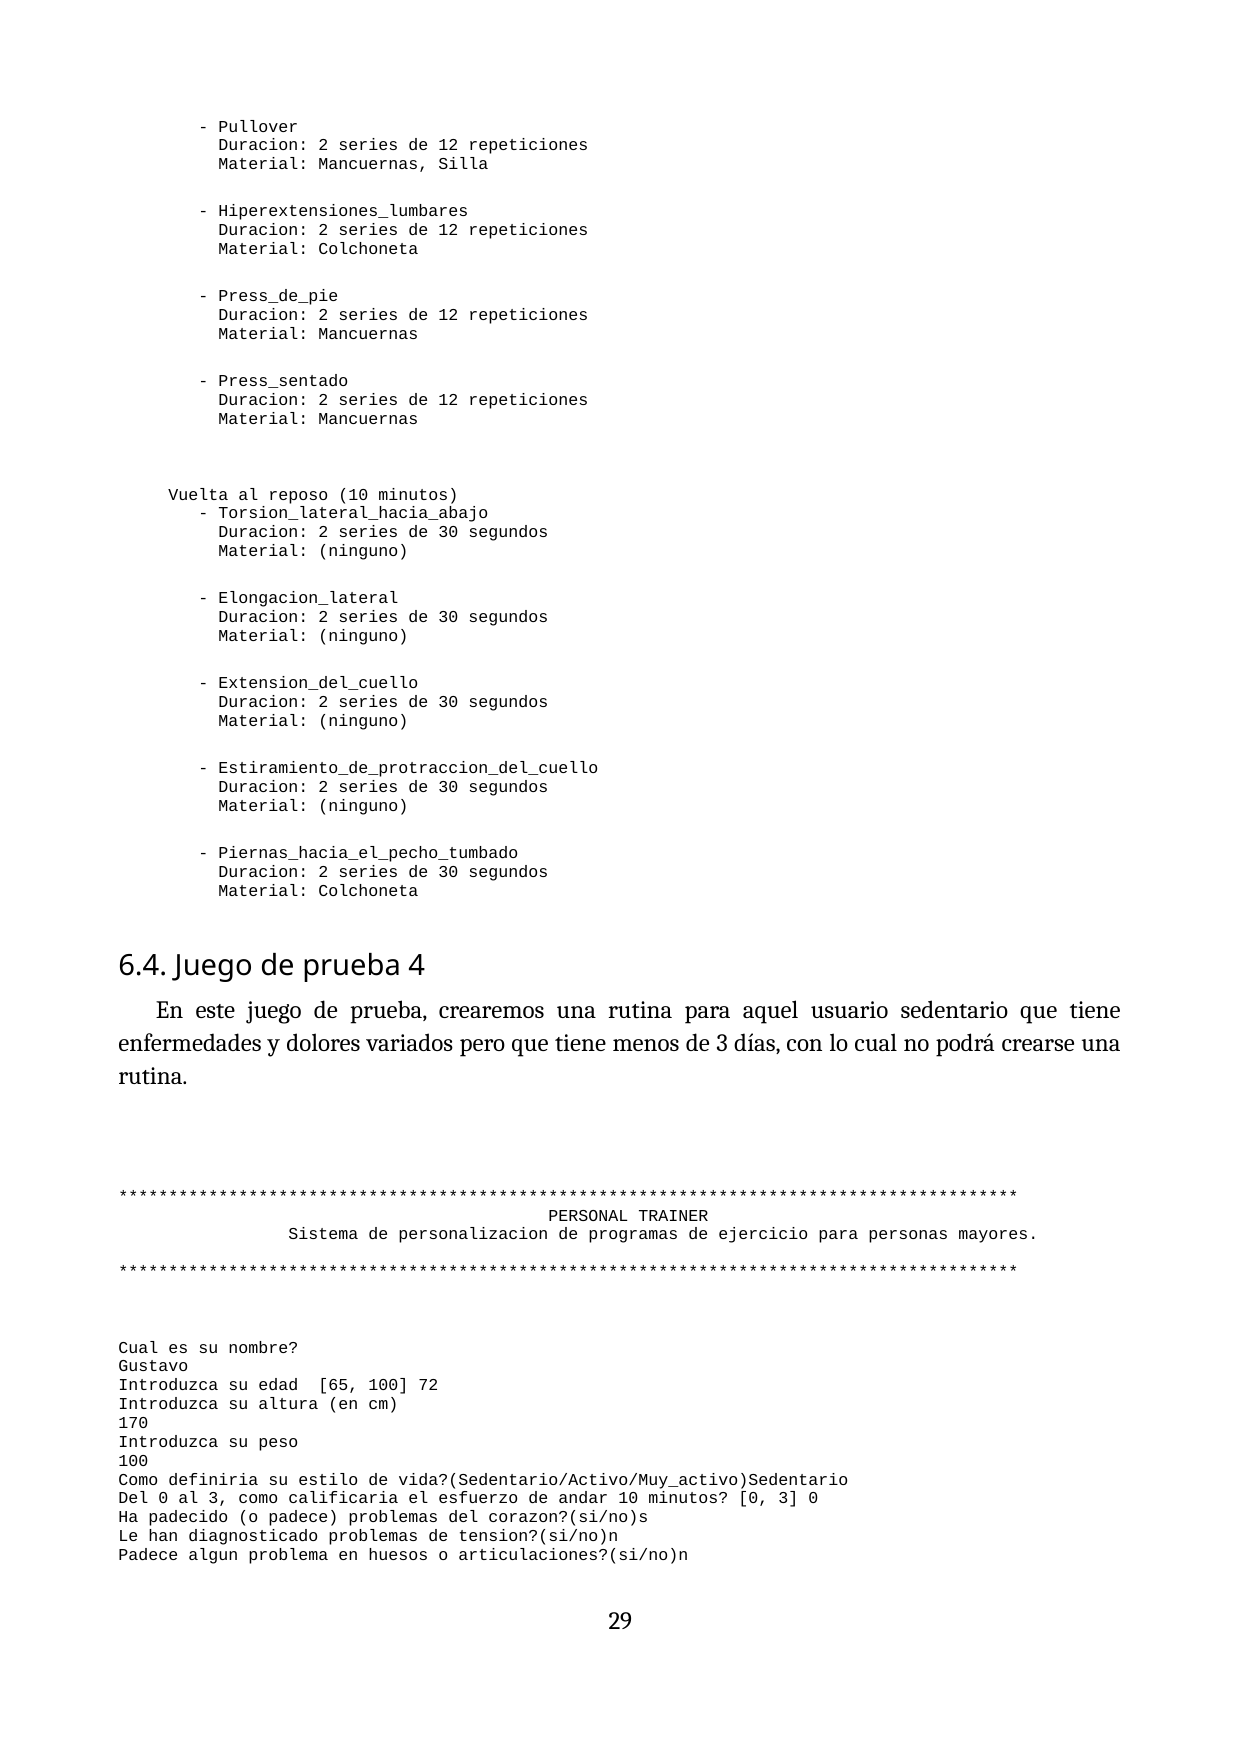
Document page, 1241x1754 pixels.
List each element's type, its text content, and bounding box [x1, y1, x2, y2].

text Introduzca su edad [65, 100] 72 [118, 1377, 1122, 1396]
text Padece algun problema en huesos o articulaciones?(si/no)n [118, 1547, 1122, 1565]
text Material: (ninguno) [118, 543, 1122, 561]
text Duracion: 2 series de 12 repeticiones [118, 222, 1122, 241]
text Cual es su nombre? [118, 1339, 1122, 1358]
text - Press_de_pie [118, 288, 1122, 307]
text Material: (ninguno) [118, 712, 1122, 731]
text Ha padecido (o padece) problemas del corazon?(si/no)s [118, 1509, 1122, 1528]
text En este juego de prueba, crearemos una rutina para aquel usuario sedentario que tiene enfermedades y dolores variados pero que tiene menos de 3 días, con lo cual no podrá crearse una rutina. [118, 996, 1122, 1091]
text - Press_sentado [118, 373, 1122, 392]
text ****************************************************************************************** [118, 1188, 1122, 1207]
text PERSONAL TRAINER [118, 1207, 1122, 1226]
text Duracion: 2 series de 12 repeticiones [118, 392, 1122, 411]
text Duracion: 2 series de 12 repeticiones [118, 137, 1122, 156]
text Material: Colchoneta [118, 241, 1122, 259]
text Duracion: 2 series de 12 repeticiones [118, 307, 1122, 326]
text Sistema de personalizacion de programas de ejercicio para personas mayores. [118, 1226, 1122, 1264]
text Duracion: 2 series de 30 segundos [118, 524, 1122, 543]
text Duracion: 2 series de 30 segundos [118, 693, 1122, 712]
text - Piernas_hacia_el_pecho_tumbado [118, 844, 1122, 863]
text 170 [118, 1414, 1122, 1433]
text Material: Mancuernas [118, 326, 1122, 344]
text Material: Mancuernas, Silla [118, 156, 1122, 175]
text Material: (ninguno) [118, 627, 1122, 646]
text Material: Mancuernas [118, 411, 1122, 429]
text Material: (ninguno) [118, 797, 1122, 816]
text Le han diagnosticado problemas de tension?(si/no)n [118, 1528, 1122, 1547]
text - Pullover [118, 118, 1122, 137]
text Gustavo [118, 1358, 1122, 1377]
text Introduzca su altura (en cm) [118, 1396, 1122, 1414]
text 100 [118, 1452, 1122, 1471]
text - Estiramiento_de_protraccion_del_cuello [118, 759, 1122, 778]
text ****************************************************************************************** [118, 1264, 1122, 1282]
text Vuelta al reposo (10 minutos) [118, 486, 1122, 505]
text Introduzca su peso [118, 1433, 1122, 1452]
text - Elongacion_lateral [118, 590, 1122, 609]
text Material: Colchoneta [118, 882, 1122, 901]
text Duracion: 2 series de 30 segundos [118, 778, 1122, 797]
text Como definiria su estilo de vida?(Sedentario/Activo/Muy_activo)Sedentario [118, 1471, 1122, 1490]
subtitle 6.4. Juego de prueba 4 [118, 944, 1122, 984]
text Duracion: 2 series de 30 segundos [118, 609, 1122, 627]
text Del 0 al 3, como calificaria el esfuerzo de andar 10 minutos? [0, 3] 0 [118, 1490, 1122, 1509]
text - Extension_del_cuello [118, 675, 1122, 693]
text Duracion: 2 series de 30 segundos [118, 863, 1122, 882]
text - Hiperextensiones_lumbares [118, 203, 1122, 222]
text - Torsion_lateral_hacia_abajo [118, 505, 1122, 524]
